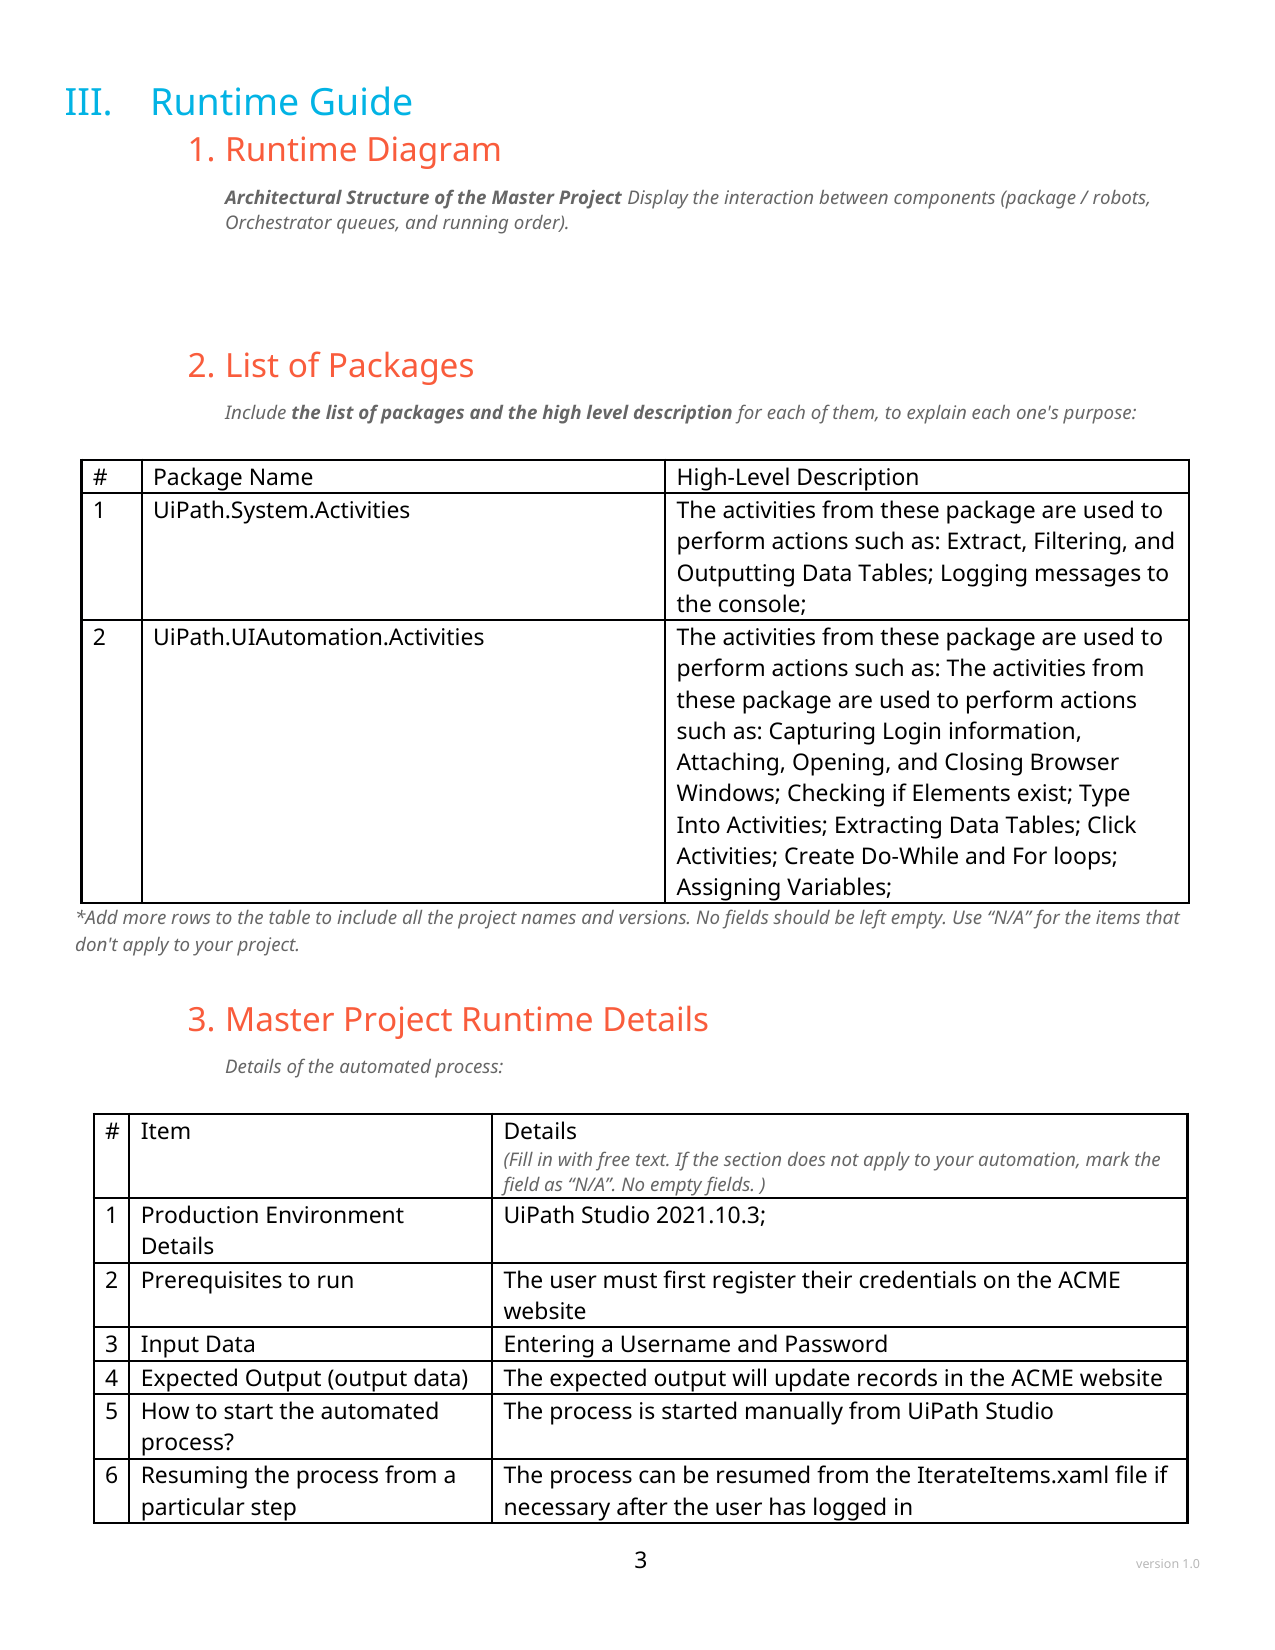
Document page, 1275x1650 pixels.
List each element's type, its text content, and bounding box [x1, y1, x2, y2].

table_cell UiPath.System.Activities [143, 494, 664, 619]
table_header # [95, 1115, 128, 1197]
table_cell 3 [95, 1328, 128, 1359]
table_cell UiPath Studio 2021.10.3; [493, 1199, 1186, 1262]
table_cell Resuming the process from a particular step [130, 1460, 491, 1522]
subtitle *Add more rows to the table to include all the project names and versions. No fields should be left empty. Use “N/A” for the items that don't apply to your project. [75, 904, 1200, 957]
table_header Item [130, 1115, 491, 1197]
table_cell Expected Output (output data) [130, 1362, 491, 1393]
table_cell Prerequisites to run [130, 1264, 491, 1326]
table_cell 6 [95, 1460, 128, 1522]
table_cell The process can be resumed from the IterateItems.xaml file if necessary after the user has logged in [493, 1460, 1186, 1522]
subtitle Include the list of packages and the high level description for each of them, to explain each one's purpose: [225, 400, 1200, 425]
table_cell The process is started manually from UiPath Studio [493, 1395, 1186, 1457]
table_cell 2 [95, 1264, 128, 1326]
table_header High-Level Description [666, 461, 1188, 492]
table_cell 1 [83, 494, 141, 619]
table_cell How to start the automated process? [130, 1395, 491, 1457]
table_header # [83, 461, 141, 492]
table_header Details (Fill in with free text. If the section does not apply to your automation, mark the field as “N/A”. No empty fields. ) [493, 1115, 1186, 1197]
subtitle Architectural Structure of the Master Project Display the interaction between components (package / robots, Orchestrator queues, and running order). [225, 184, 1200, 235]
subtitle Runtime Guide [112, 75, 1200, 126]
subtitle Details of the automated process: [225, 1054, 1200, 1079]
table_cell The activities from these package are used to perform actions such as: The activities from these package are used to perform actions such as: Capturing Login information, Attaching, Opening, and Closing Browser Windows; Checking if Elements exist; Type Into Activities; Extracting Data Tables; Click Activities; Create Do-While and For loops; Assigning Variables; [666, 621, 1188, 902]
table_cell Production Environment Details [130, 1199, 491, 1262]
table_cell 5 [95, 1395, 128, 1457]
table_cell 4 [95, 1362, 128, 1393]
subtitle Runtime Diagram [187, 126, 1200, 171]
table_cell UiPath.UIAutomation.Activities [143, 621, 664, 902]
table_cell The expected output will update records in the ACME website [493, 1362, 1186, 1393]
table_cell 2 [83, 621, 141, 902]
table_header Package Name [143, 461, 664, 492]
subtitle Master Project Runtime Details [187, 996, 1200, 1041]
table_cell The activities from these package are used to perform actions such as: Extract, Filtering, and Outputting Data Tables; Logging messages to the console; [666, 494, 1188, 619]
table_cell Input Data [130, 1328, 491, 1359]
table_cell 1 [95, 1199, 128, 1262]
table_cell Entering a Username and Password [493, 1328, 1186, 1359]
subtitle List of Packages [187, 342, 1200, 387]
table_cell The user must first register their credentials on the ACME website [493, 1264, 1186, 1326]
